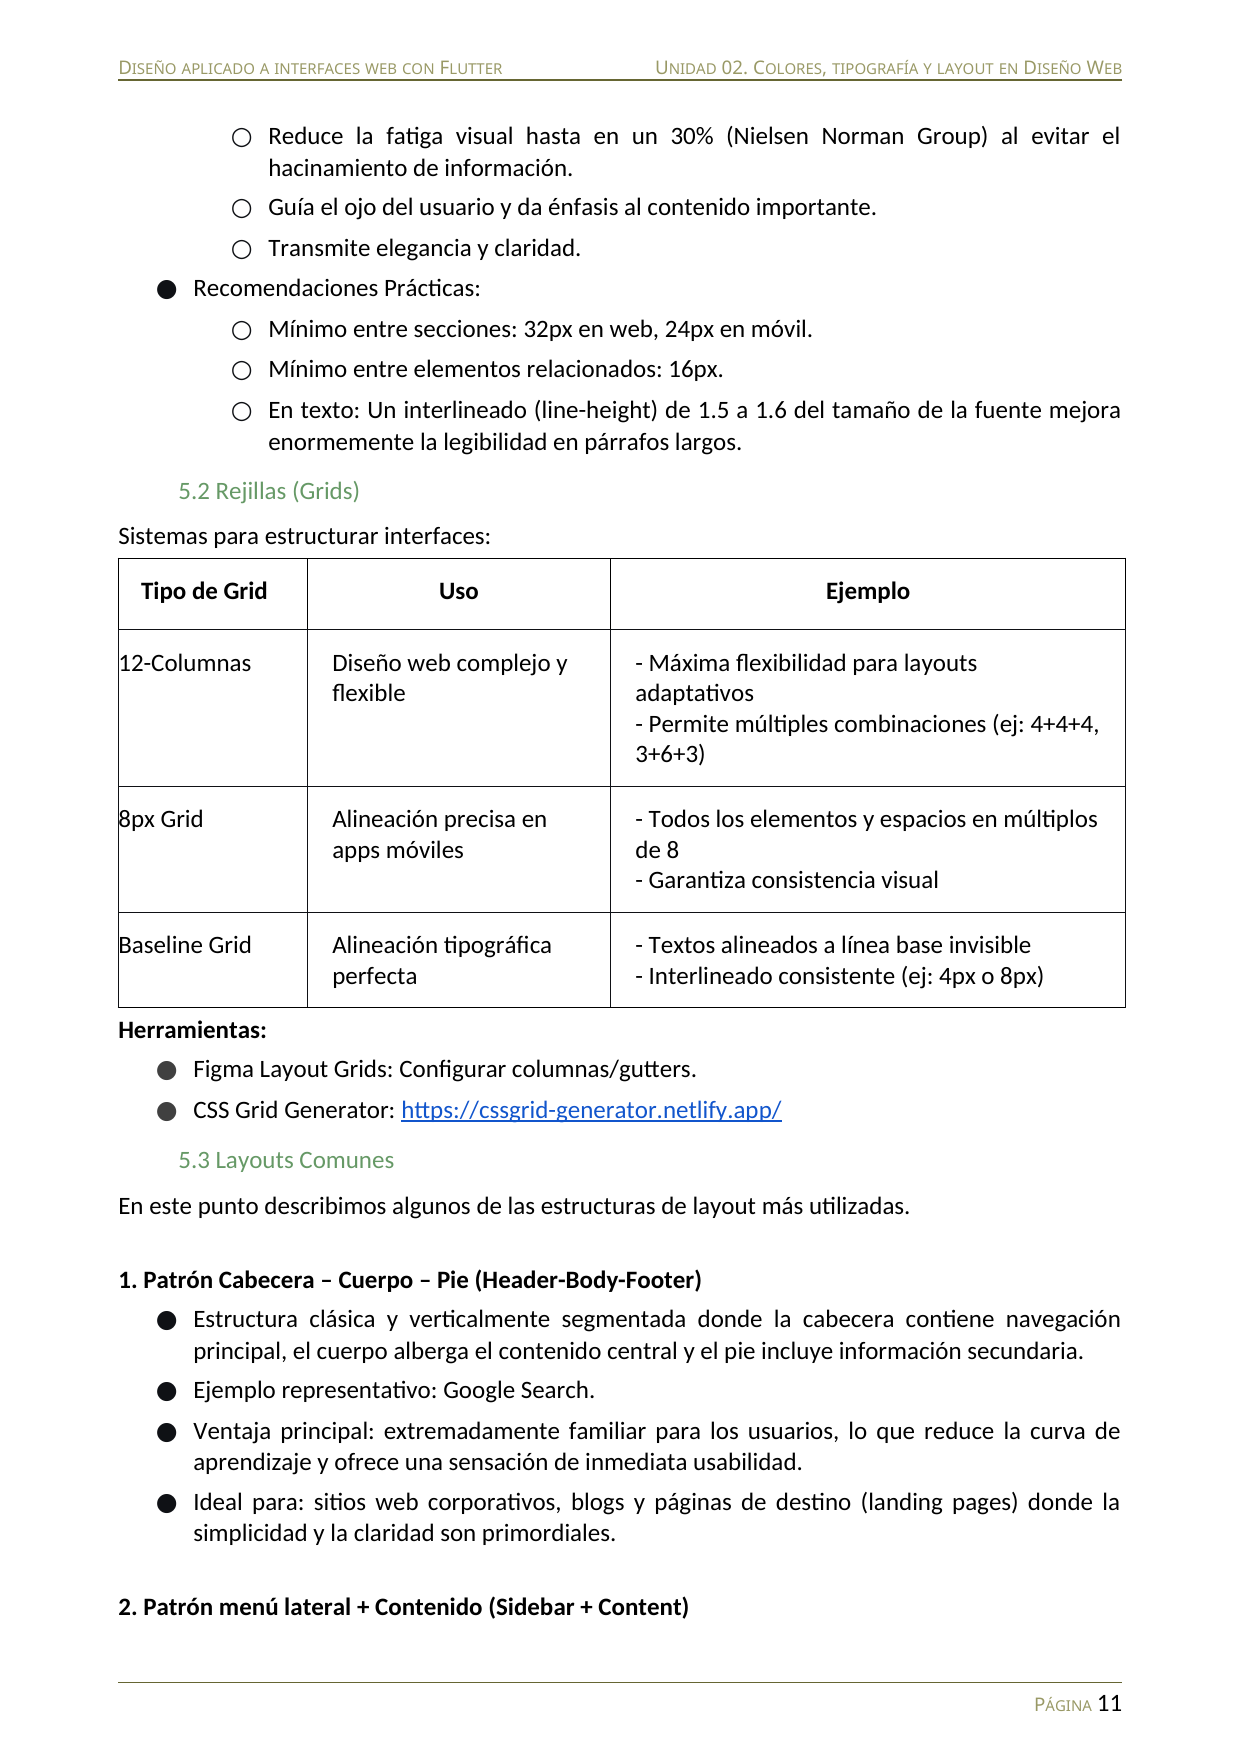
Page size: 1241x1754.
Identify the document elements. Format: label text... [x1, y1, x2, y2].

list Transmite elegancia y claridad. [231, 229, 1122, 264]
list Figma Layout Grids: Configurar columnas/gutters. [156, 1051, 1122, 1085]
list Ventaja principal: extremadamente familiar para los usuarios, lo que reduce la curva de aprendizaje y ofrece una sensación de inmediata usabilidad. [156, 1412, 1122, 1477]
list Ideal para: sitios web corporativos, blogs y páginas de destino (landing pages) donde la simplicidad y la claridad son primordiales. [156, 1483, 1122, 1548]
list Mínimo entre elementos relacionados: 16px. [231, 351, 1122, 385]
subtitle 5.2 Rejillas (Grids) [178, 475, 1122, 506]
table_cell Alineación tipográfica perfecta [308, 913, 610, 1007]
table_cell - Textos alineados a línea base invisible - Interlineado consistente (ej: 4px o 8px) [611, 913, 1125, 1007]
text En este punto describimos algunos de las estructuras de layout más utilizadas. [118, 1190, 1122, 1220]
text Sistemas para estructurar interfaces: [118, 520, 1122, 551]
list Reduce la fatiga visual hasta en un 30% (Nielsen Norman Group) al evitar el hacinamiento de información. [231, 118, 1122, 183]
list Guía el ojo del usuario y da énfasis al contenido importante. [231, 189, 1122, 223]
text 1. Patrón Cabecera – Cuerpo – Pie (Header-Body-Footer) [118, 1264, 1122, 1294]
table_cell 12-Columnas [119, 630, 307, 786]
list Recomendaciones Prácticas: [156, 270, 1122, 304]
table_header Ejemplo [611, 559, 1125, 629]
table_cell - Todos los elementos y espacios en múltiplos de 8 - Garantiza consistencia visual [611, 787, 1125, 912]
table_cell - Máxima flexibilidad para layouts adaptativos - Permite múltiples combinaciones (ej: 4+4+4, 3+6+3) [611, 630, 1125, 786]
table_header Tipo de Grid [119, 559, 307, 629]
table_cell Baseline Grid [119, 913, 307, 1007]
list Ejemplo representativo: Google Search. [156, 1372, 1122, 1406]
table_cell Diseño web complejo y flexible [308, 630, 610, 786]
list Estructura clásica y verticalmente segmentada donde la cabecera contiene navegación principal, el cuerpo alberga el contenido central y el pie incluye información secundaria. [156, 1301, 1122, 1365]
table_header Uso [308, 559, 610, 629]
list En texto: Un interlineado (line-height) de 1.5 a 1.6 del tamaño de la fuente mejora enormemente la legibilidad en párrafos largos. [231, 392, 1122, 456]
list CSS Grid Generator: https://cssgrid-generator.netlify.app/ [156, 1092, 1122, 1126]
subtitle 5.3 Layouts Comunes [178, 1144, 1122, 1175]
table_cell 8px Grid [119, 787, 307, 912]
text 2. Patrón menú lateral + Contenido (Sidebar + Content) [118, 1591, 1122, 1622]
table_cell Alineación precisa en apps móviles [308, 787, 610, 912]
list Mínimo entre secciones: 32px en web, 24px en móvil. [231, 311, 1122, 345]
text Herramientas: [118, 1014, 1122, 1044]
